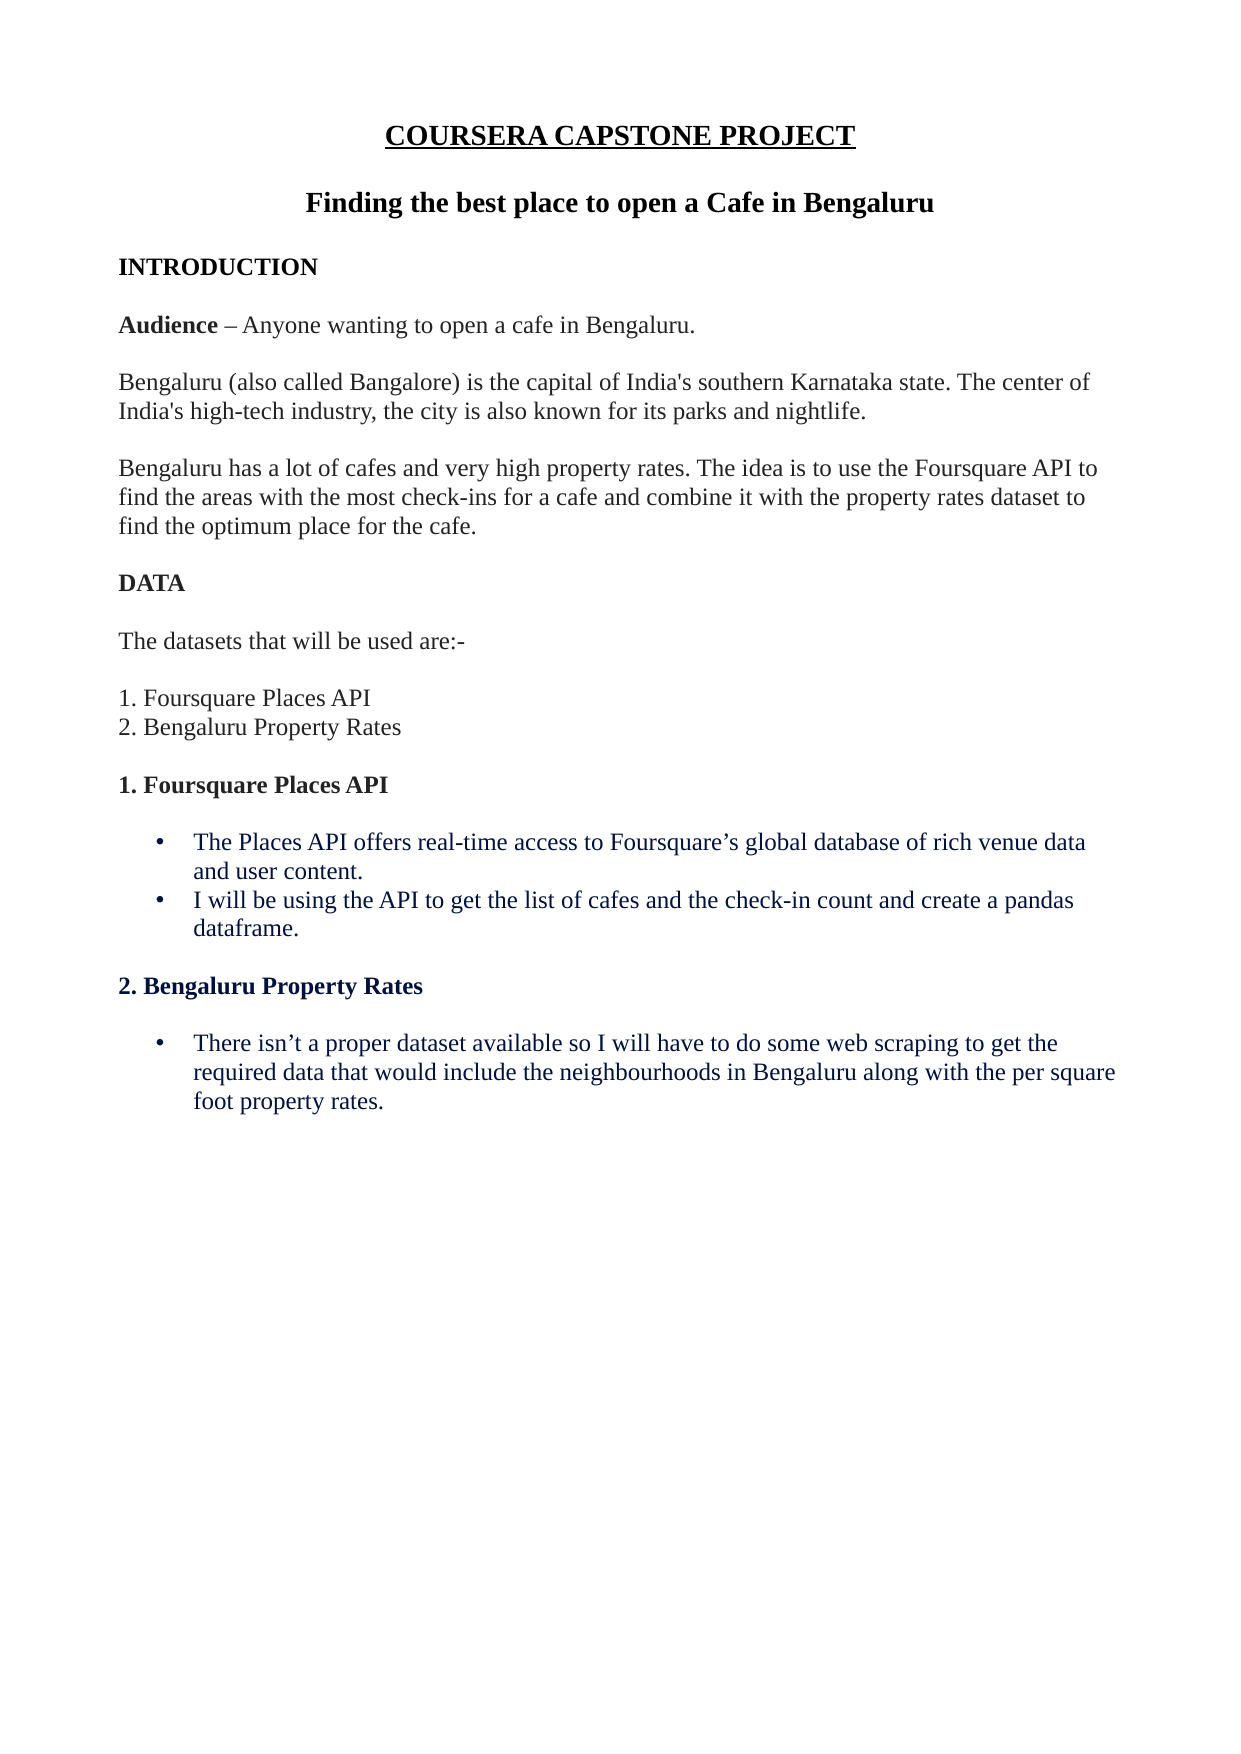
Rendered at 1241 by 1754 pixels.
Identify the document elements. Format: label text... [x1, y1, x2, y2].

text Bengaluru has a lot of cafes and very high property rates. The idea is to use the Foursquare API to find the areas with the most check-ins for a cafe and combine it with the property rates dataset to find the optimum place for the cafe. [118, 453, 1122, 540]
text COURSERA CAPSTONE PROJECT [118, 118, 1122, 152]
text The datasets that will be used are:- [118, 626, 1122, 655]
text 2. Bengaluru Property Rates [118, 971, 1122, 1000]
text Audience – Anyone wanting to open a cafe in Bengaluru. [118, 310, 1122, 338]
text Finding the best place to open a Cafe in Bengaluru [118, 185, 1122, 219]
text 2. Bengaluru Property Rates [118, 712, 1122, 741]
list I will be using the API to get the list of cafes and the check-in count and create a pandas dataframe. [156, 885, 1122, 942]
list The Places API offers real-time access to Foursquare’s global database of rich venue data and user content. [156, 827, 1122, 885]
text Bengaluru (also called Bangalore) is the capital of India's southern Karnataka state. The center of India's high-tech industry, the city is also known for its parks and nightlife. [118, 367, 1122, 425]
text DATA [118, 568, 1122, 597]
list There isn’t a proper dataset available so I will have to do some web scraping to get the required data that would include the neighbourhoods in Bengaluru along with the per square foot property rates. [156, 1028, 1122, 1115]
text 1. Foursquare Places API [118, 683, 1122, 712]
text INTRODUCTION [118, 252, 1122, 281]
text 1. Foursquare Places API [118, 770, 1122, 798]
